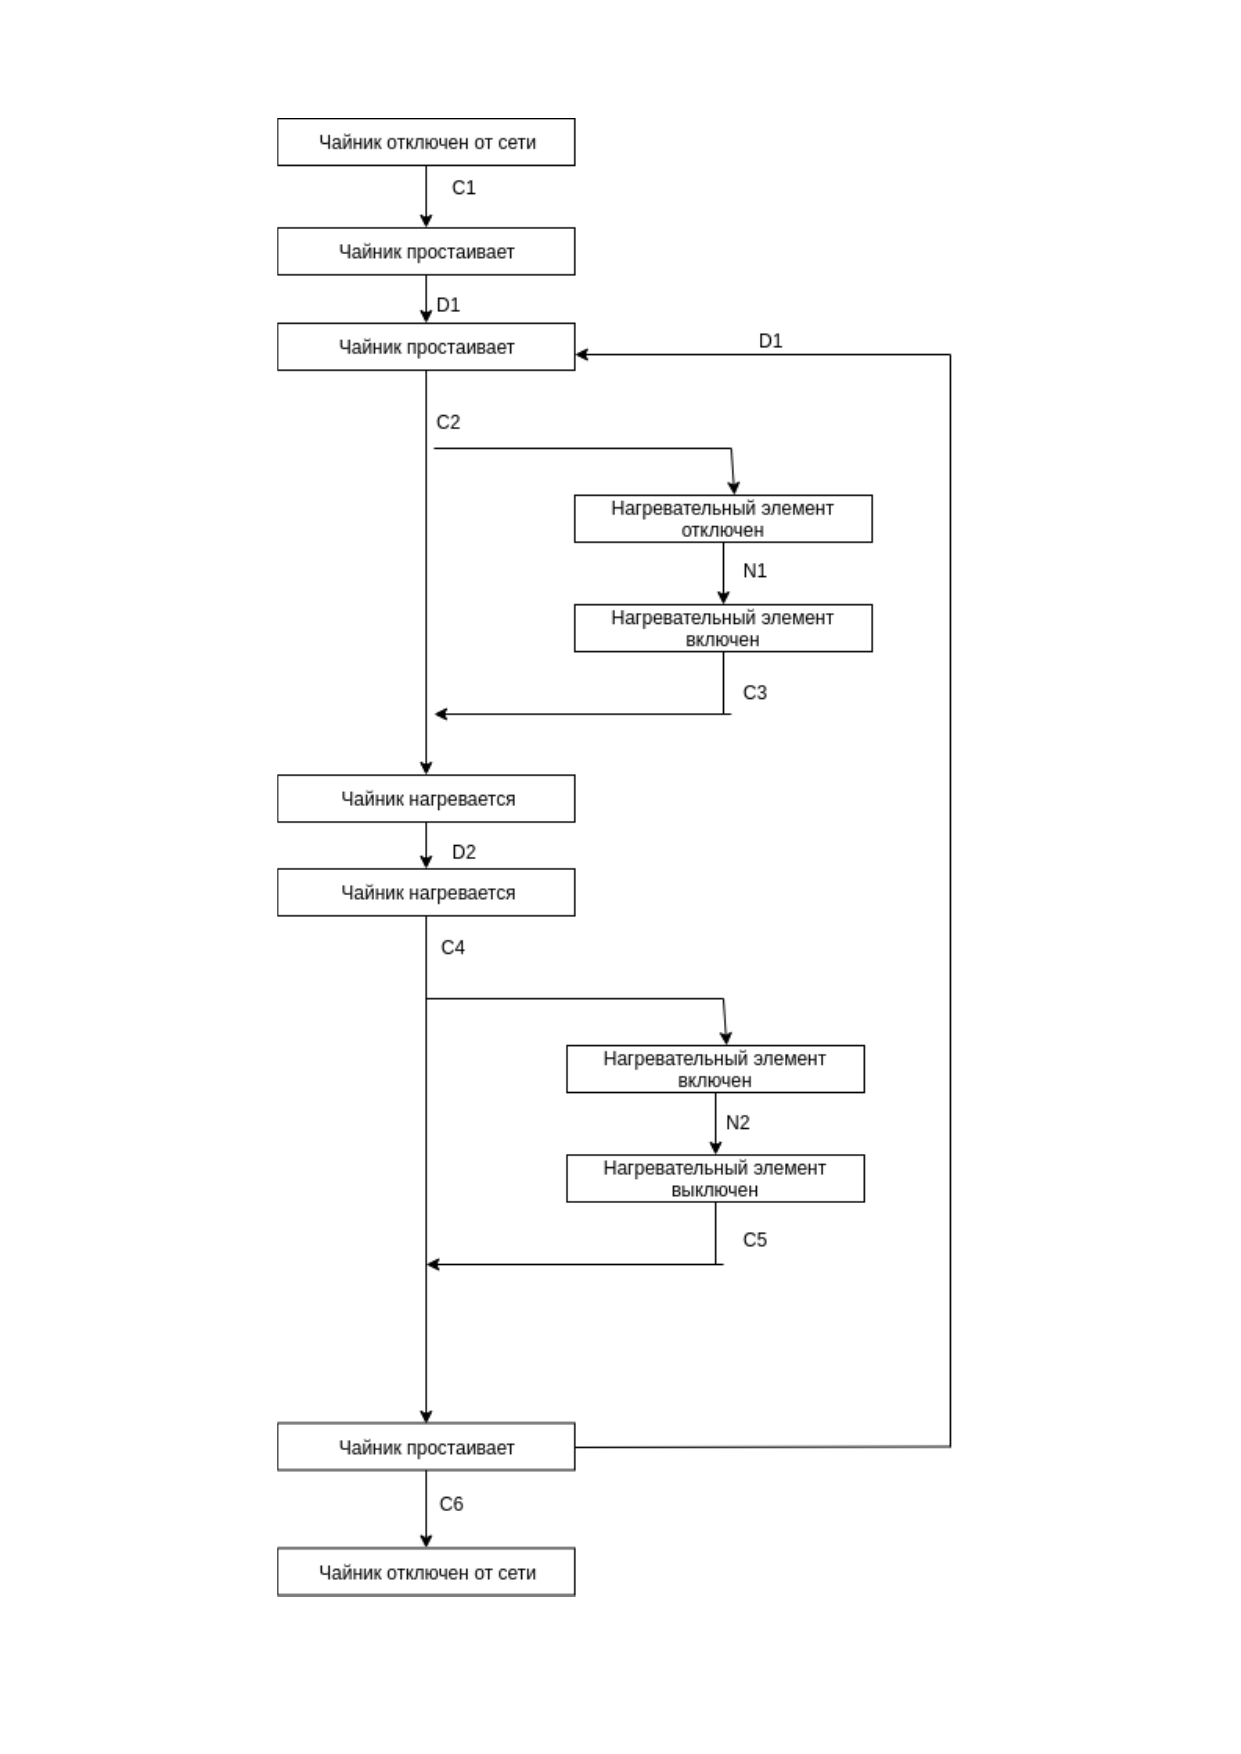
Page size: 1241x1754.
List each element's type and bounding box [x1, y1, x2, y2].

picture [277, 118, 964, 1597]
